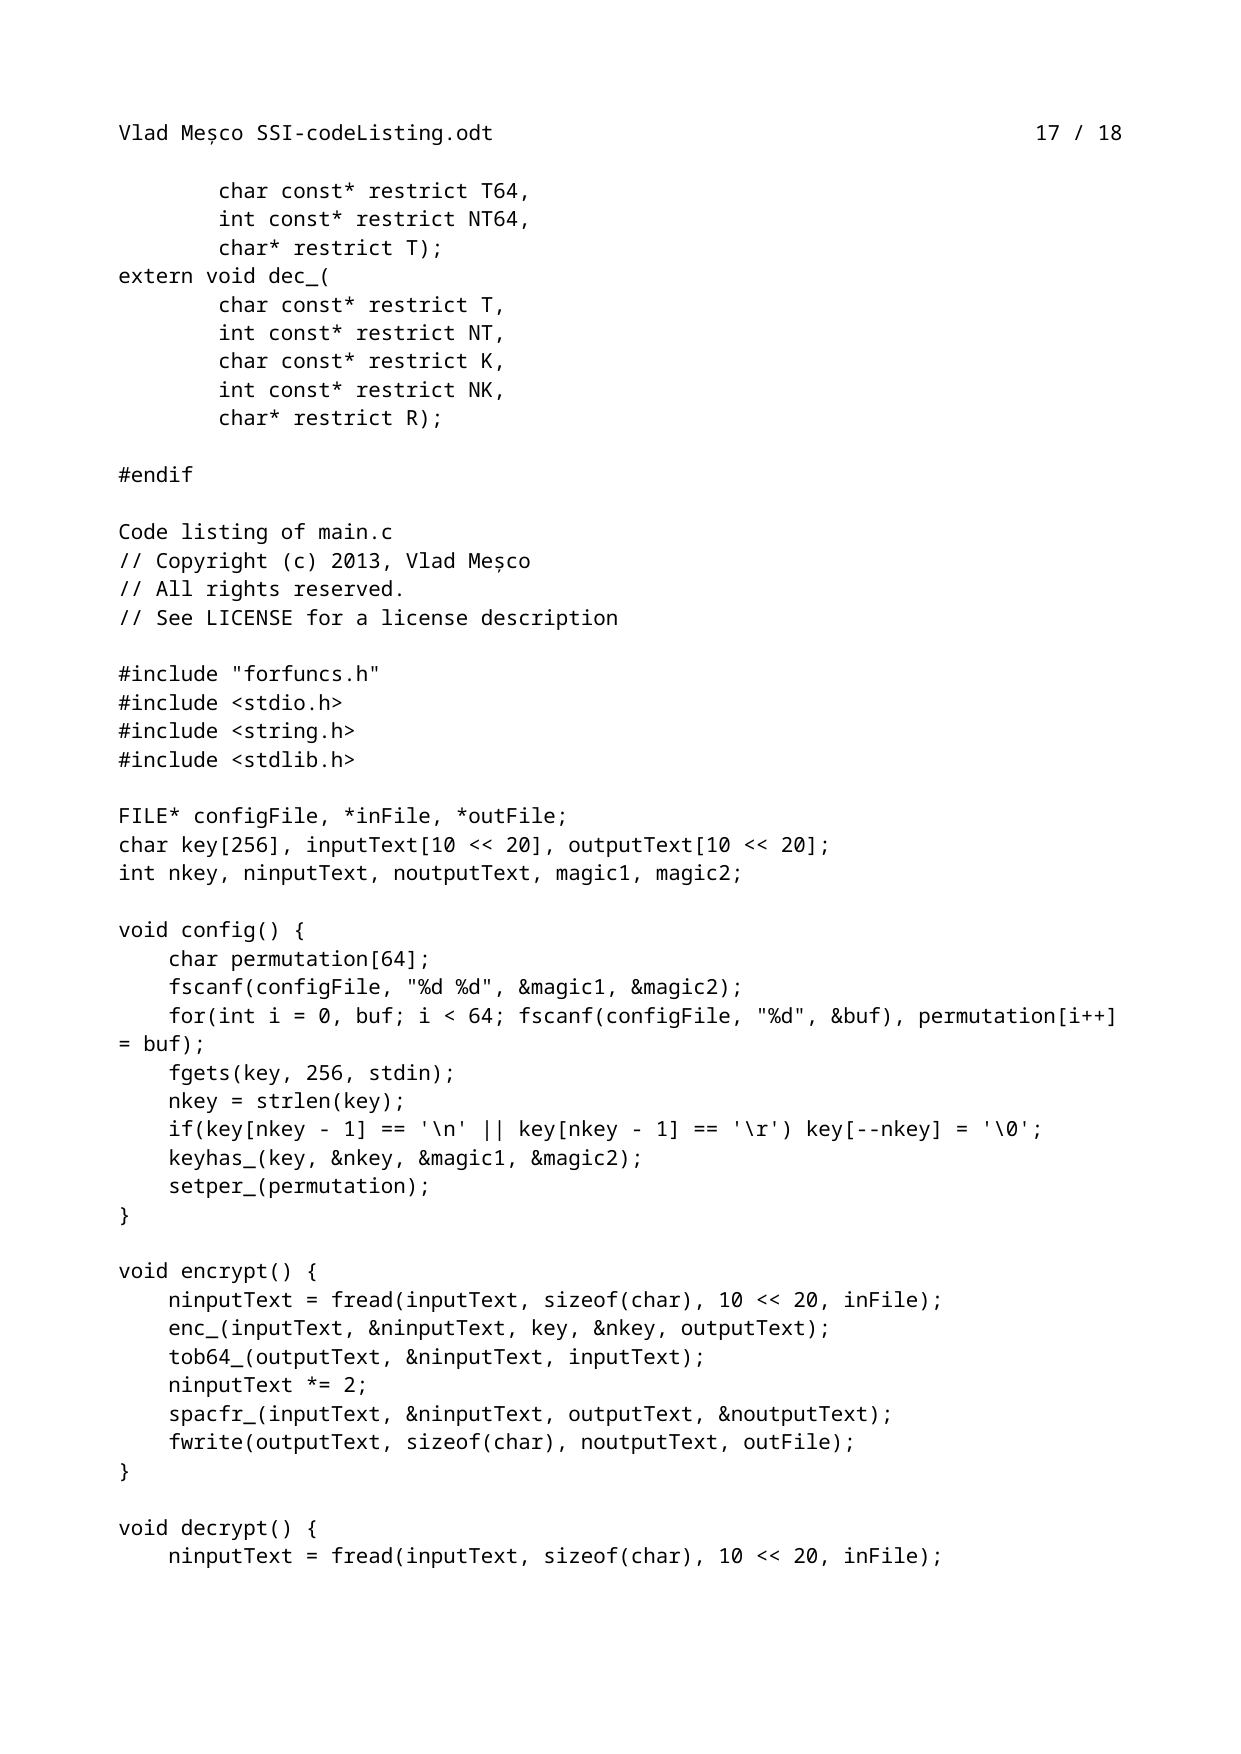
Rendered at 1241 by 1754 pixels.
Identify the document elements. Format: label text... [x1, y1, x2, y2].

text #endif [118, 460, 1122, 489]
text for(int i = 0, buf; i < 64; fscanf(configFile, "%d", &buf), permutation[i++] = buf); [118, 1001, 1122, 1058]
text extern void dec_( [118, 261, 1122, 290]
text void decrypt() { [118, 1513, 1122, 1541]
text FILE* configFile, *inFile, *outFile; [118, 802, 1122, 830]
text char* restrict T); [118, 233, 1122, 261]
text } [118, 1456, 1122, 1484]
text void encrypt() { [118, 1257, 1122, 1285]
text keyhas_(key, &nkey, &magic1, &magic2); [118, 1143, 1122, 1171]
text nkey = strlen(key); [118, 1086, 1122, 1114]
text fscanf(configFile, "%d %d", &magic1, &magic2); [118, 972, 1122, 1001]
text ninputText = fread(inputText, sizeof(char), 10 << 20, inFile); [118, 1285, 1122, 1313]
text Code listing of main.c [118, 517, 1122, 546]
text char key[256], inputText[10 << 20], outputText[10 << 20]; [118, 830, 1122, 858]
text int const* restrict NT, [118, 318, 1122, 347]
text char const* restrict T, [118, 290, 1122, 318]
text } [118, 1200, 1122, 1228]
text void config() { [118, 915, 1122, 944]
text char permutation[64]; [118, 944, 1122, 972]
text if(key[nkey - 1] == '\n' || key[nkey - 1] == '\r') key[--nkey] = '\0'; [118, 1114, 1122, 1143]
text #include <stdio.h> [118, 688, 1122, 716]
text int const* restrict NK, [118, 375, 1122, 403]
text spacfr_(inputText, &ninputText, outputText, &noutputText); [118, 1399, 1122, 1427]
text int const* restrict NT64, [118, 204, 1122, 233]
text ninputText = fread(inputText, sizeof(char), 10 << 20, inFile); [118, 1541, 1122, 1569]
text #include <string.h> [118, 716, 1122, 745]
text fgets(key, 256, stdin); [118, 1058, 1122, 1086]
text #include <stdlib.h> [118, 745, 1122, 773]
text #include "forfuncs.h" [118, 659, 1122, 688]
text // All rights reserved. [118, 574, 1122, 603]
text // See LICENSE for a license description [118, 603, 1122, 631]
text ninputText *= 2; [118, 1370, 1122, 1399]
text char* restrict R); [118, 403, 1122, 432]
text tob64_(outputText, &ninputText, inputText); [118, 1342, 1122, 1370]
text fwrite(outputText, sizeof(char), noutputText, outFile); [118, 1427, 1122, 1456]
text // Copyright (c) 2013, Vlad Meșco [118, 546, 1122, 574]
text char const* restrict T64, [118, 176, 1122, 204]
text setper_(permutation); [118, 1171, 1122, 1200]
text enc_(inputText, &ninputText, key, &nkey, outputText); [118, 1313, 1122, 1342]
text int nkey, ninputText, noutputText, magic1, magic2; [118, 858, 1122, 887]
text char const* restrict K, [118, 347, 1122, 375]
